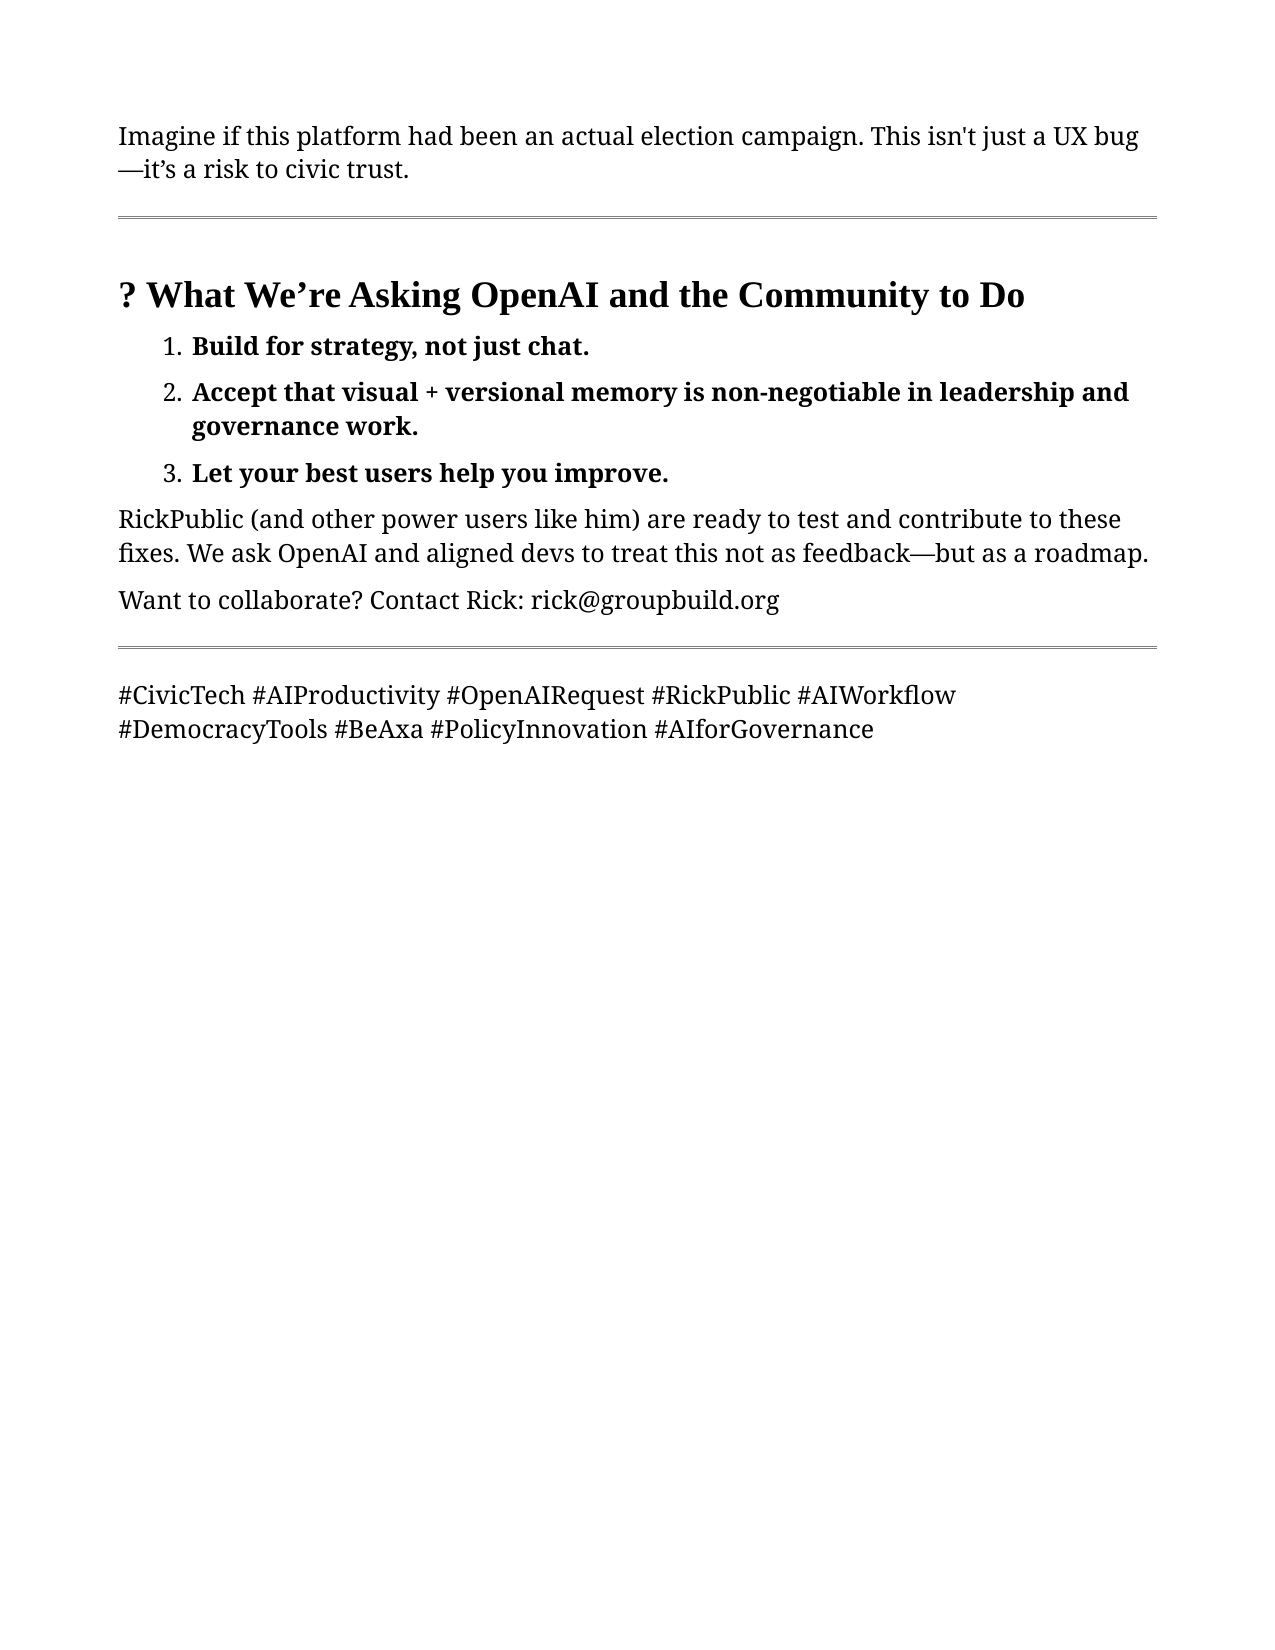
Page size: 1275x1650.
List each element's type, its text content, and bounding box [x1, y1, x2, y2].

subtitle ? What We’re Asking OpenAI and the Community to Do [118, 273, 1157, 316]
text RickPublic (and other power users like him) are ready to test and contribute to these fixes. We ask OpenAI and aligned devs to treat this not as feedback—but as a roadmap. [118, 502, 1157, 570]
text #CivicTech #AIProductivity #OpenAIRequest #RickPublic #AIWorkflow #DemocracyTools #BeAxa #PolicyInnovation #AIforGovernance [118, 678, 1157, 746]
list Accept that visual + versional memory is non-negotiable in leadership and governance work. [162, 375, 1157, 443]
text Imagine if this platform had been an actual election campaign. This isn't just a UX bug—it’s a risk to civic trust. [118, 118, 1157, 186]
list Build for strategy, not just chat. [162, 328, 1157, 362]
list Let your best users help you improve. [162, 455, 1157, 489]
text Want to collaborate? Contact Rick: rick@groupbuild.org [118, 583, 1157, 617]
